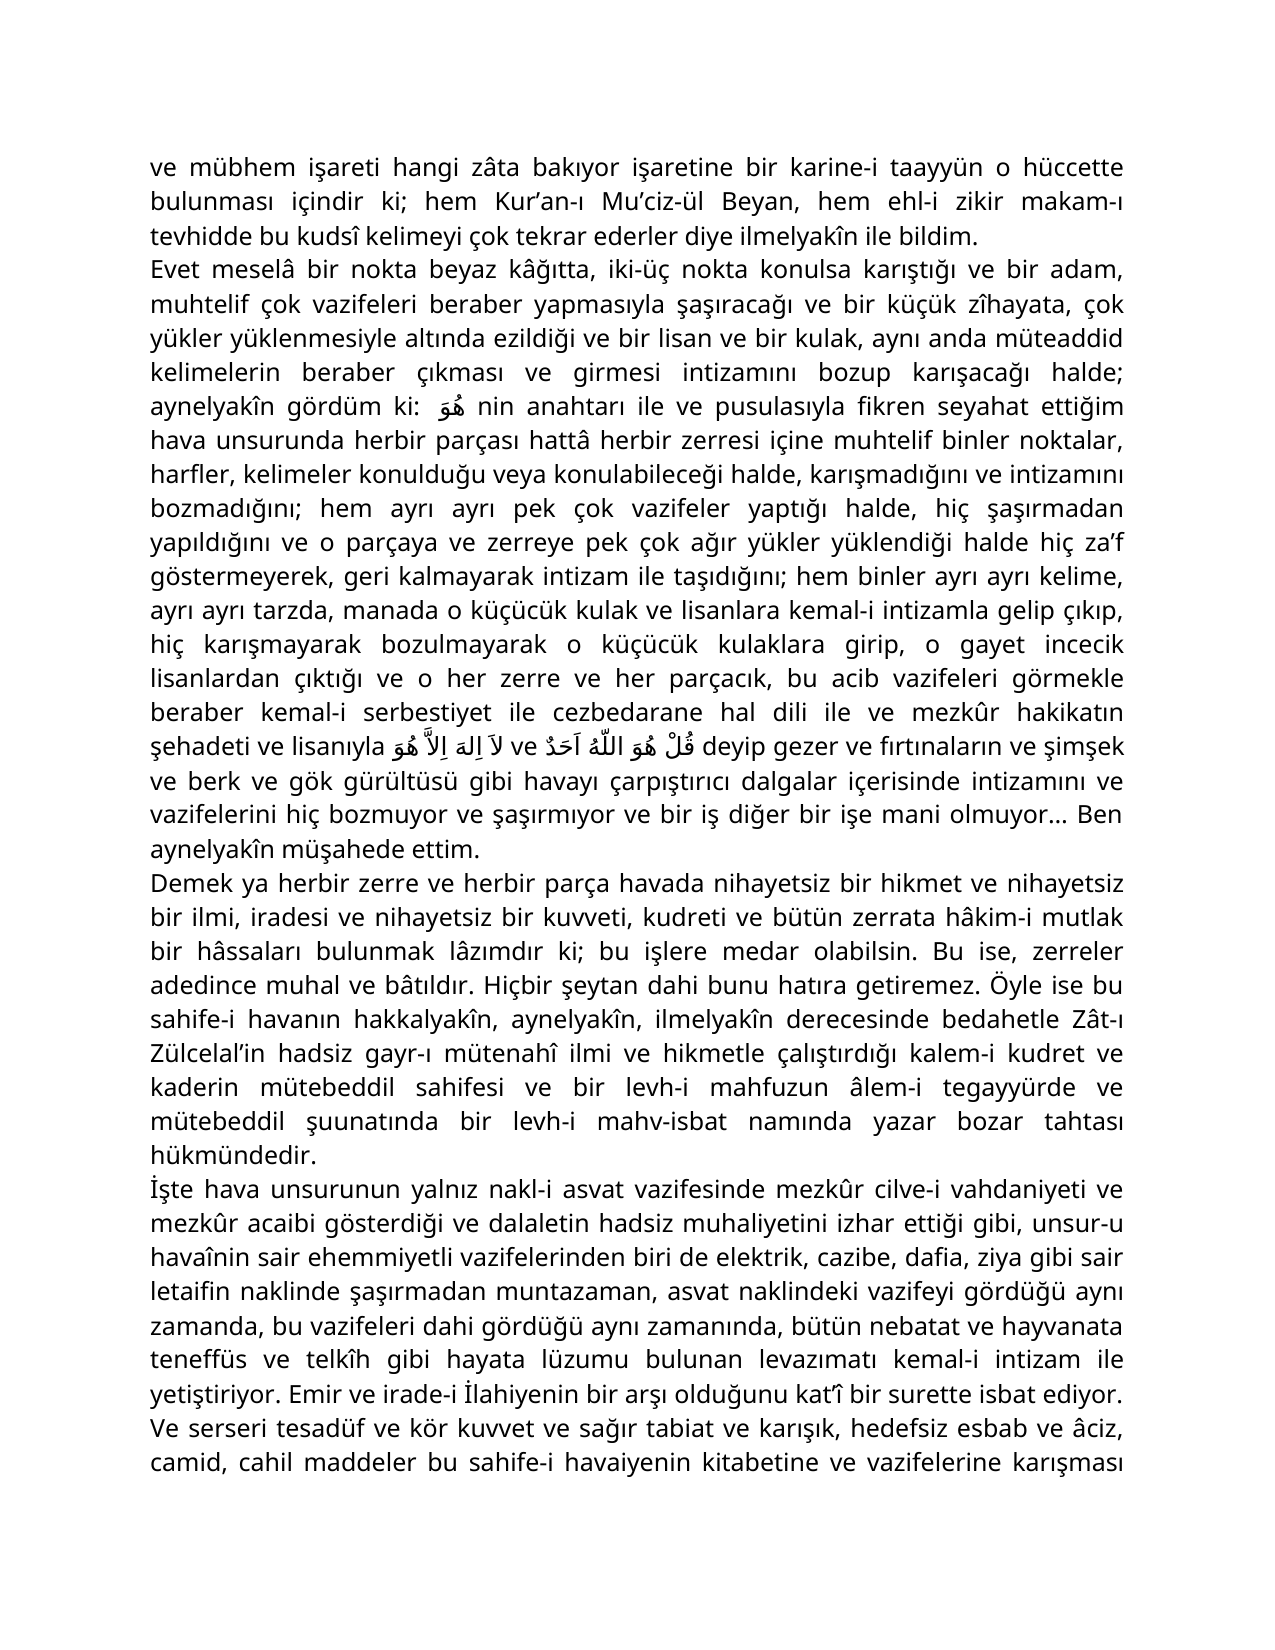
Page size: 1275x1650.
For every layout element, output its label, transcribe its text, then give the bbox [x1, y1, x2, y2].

text İşte hava unsurunun yalnız nakl-i asvat vazifesinde mezkûr cilve-i vahdaniyeti ve mezkûr acaibi gösterdiği ve dalaletin hadsiz muhaliyetini izhar ettiği gibi, unsur-u havaînin sair ehemmiyetli vazifelerinden biri de elektrik, cazibe, dafia, ziya gibi sair letaifin naklinde şaşırmadan muntazaman, asvat naklindeki vazifeyi gördüğü aynı zamanda, bu vazifeleri dahi gördüğü aynı zamanında, bütün nebatat ve hayvanata teneffüs ve telkîh gibi hayata lüzumu bulunan levazımatı kemal-i intizam ile yetiştiriyor. Emir ve irade-i İlahiyenin bir arşı olduğunu kat’î bir surette isbat ediyor. Ve serseri tesadüf ve kör kuvvet ve sağır tabiat ve karışık, hedefsiz esbab ve âciz, camid, cahil maddeler bu sahife-i havaiyenin kitabetine ve vazifelerine karışması hiçbir cihetle ihtimal ve imkânı bulunmadığını aynelyakîn derecesinde isbat ettiğini kat’î kanaat getirdim ve herbir zerre ve herbir parça lisan-ı hal ile لاَ اِلهَ اِلاَّ هُوَ ve قُلْ هُوَ اللّهُ اَحَدٌ dediklerini bildim ve bu هُوَ anahtarı ile havanın maddî cihetindeki bu acaibi gördüğüm gibi, hava unsuru da bir هُوَ olarak âlem-i misal ve âlem-i manaya bir anahtar oldu. [150, 1172, 1125, 1478]
text İşte ben لاَ اِلهَ اِلاَّ هُوَ ve قُلْ هُوَ اللّهُ deki hareket-i fikriye ile seyahatimde hava âlemini temaşa ve o unsurun sahifesini mütalaa ederken, bu mücmel hakikatı tam vâzıh ve mufassal aynelyakîn müşahede ettim ve هُوَ nin lafzında, havasında böyle parlak bir bürhan ve bir lem’a-yı vâhidiyet bulunduğu gibi; manasında ve işaretinde gayet nurani bir cilve-i ehadiyet ve çok kuvvetli bir hüccet-i tevhid ve هُوَ zamirinin mutlak ve mübhem işareti hangi zâta bakıyor işaretine bir karine-i taayyün o hüccette bulunması içindir ki; hem Kur’an-ı Mu’ciz-ül Beyan, hem ehl-i zikir makam-ı tevhidde bu kudsî kelimeyi çok tekrar ederler diye ilmelyakîn ile bildim. [150, 150, 1125, 252]
text Demek ya herbir zerre ve herbir parça havada nihayetsiz bir hikmet ve nihayetsiz bir ilmi, iradesi ve nihayetsiz bir kuvveti, kudreti ve bütün zerrata hâkim-i mutlak bir hâssaları bulunmak lâzımdır ki; bu işlere medar olabilsin. Bu ise, zerreler adedince muhal ve bâtıldır. Hiçbir şeytan dahi bunu hatıra getiremez. Öyle ise bu sahife-i havanın hakkalyakîn, aynelyakîn, ilmelyakîn derecesinde bedahetle Zât-ı Zülcelal’in hadsiz gayr-ı mütenahî ilmi ve hikmetle çalıştırdığı kalem-i kudret ve kaderin mütebeddil sahifesi ve bir levh-i mahfuzun âlem-i tegayyürde ve mütebeddil şuunatında bir levh-i mahv-isbat namında yazar bozar tahtası hükmündedir. [150, 865, 1125, 1172]
text Evet meselâ bir nokta beyaz kâğıtta, iki-üç nokta konulsa karıştığı ve bir adam, muhtelif çok vazifeleri beraber yapmasıyla şaşıracağı ve bir küçük zîhayata, çok yükler yüklenmesiyle altında ezildiği ve bir lisan ve bir kulak, aynı anda müteaddid kelimelerin beraber çıkması ve girmesi intizamını bozup karışacağı halde; aynelyakîn gördüm ki: هُوَ nin anahtarı ile ve pusulasıyla fikren seyahat ettiğim hava unsurunda herbir parçası hattâ herbir zerresi içine muhtelif binler noktalar, harfler, kelimeler konulduğu veya konulabileceği halde, karışmadığını ve intizamını bozmadığını; hem ayrı ayrı pek çok vazifeler yaptığı halde, hiç şaşırmadan yapıldığını ve o parçaya ve zerreye pek çok ağır yükler yüklendiği halde hiç za’f göstermeyerek, geri kalmayarak intizam ile taşıdığını; hem binler ayrı ayrı kelime, ayrı ayrı tarzda, manada o küçücük kulak ve lisanlara kemal-i intizamla gelip çıkıp, hiç karışmayarak bozulmayarak o küçücük kulaklara girip, o gayet incecik lisanlardan çıktığı ve o her zerre ve her parçacık, bu acib vazifeleri görmekle beraber kemal-i serbestiyet ile cezbedarane hal dili ile ve mezkûr hakikatın şehadeti ve lisanıyla لاَ اِلهَ اِلاَّ هُوَ ve قُلْ هُوَ اللّهُ اَحَدٌ deyip gezer ve fırtınaların ve şimşek ve berk ve gök gürültüsü gibi havayı çarpıştırıcı dalgalar içerisinde intizamını ve vazifelerini hiç bozmuyor ve şaşırmıyor ve bir iş diğer bir işe mani olmuyor… Ben aynelyakîn müşahede ettim. [150, 252, 1125, 865]
